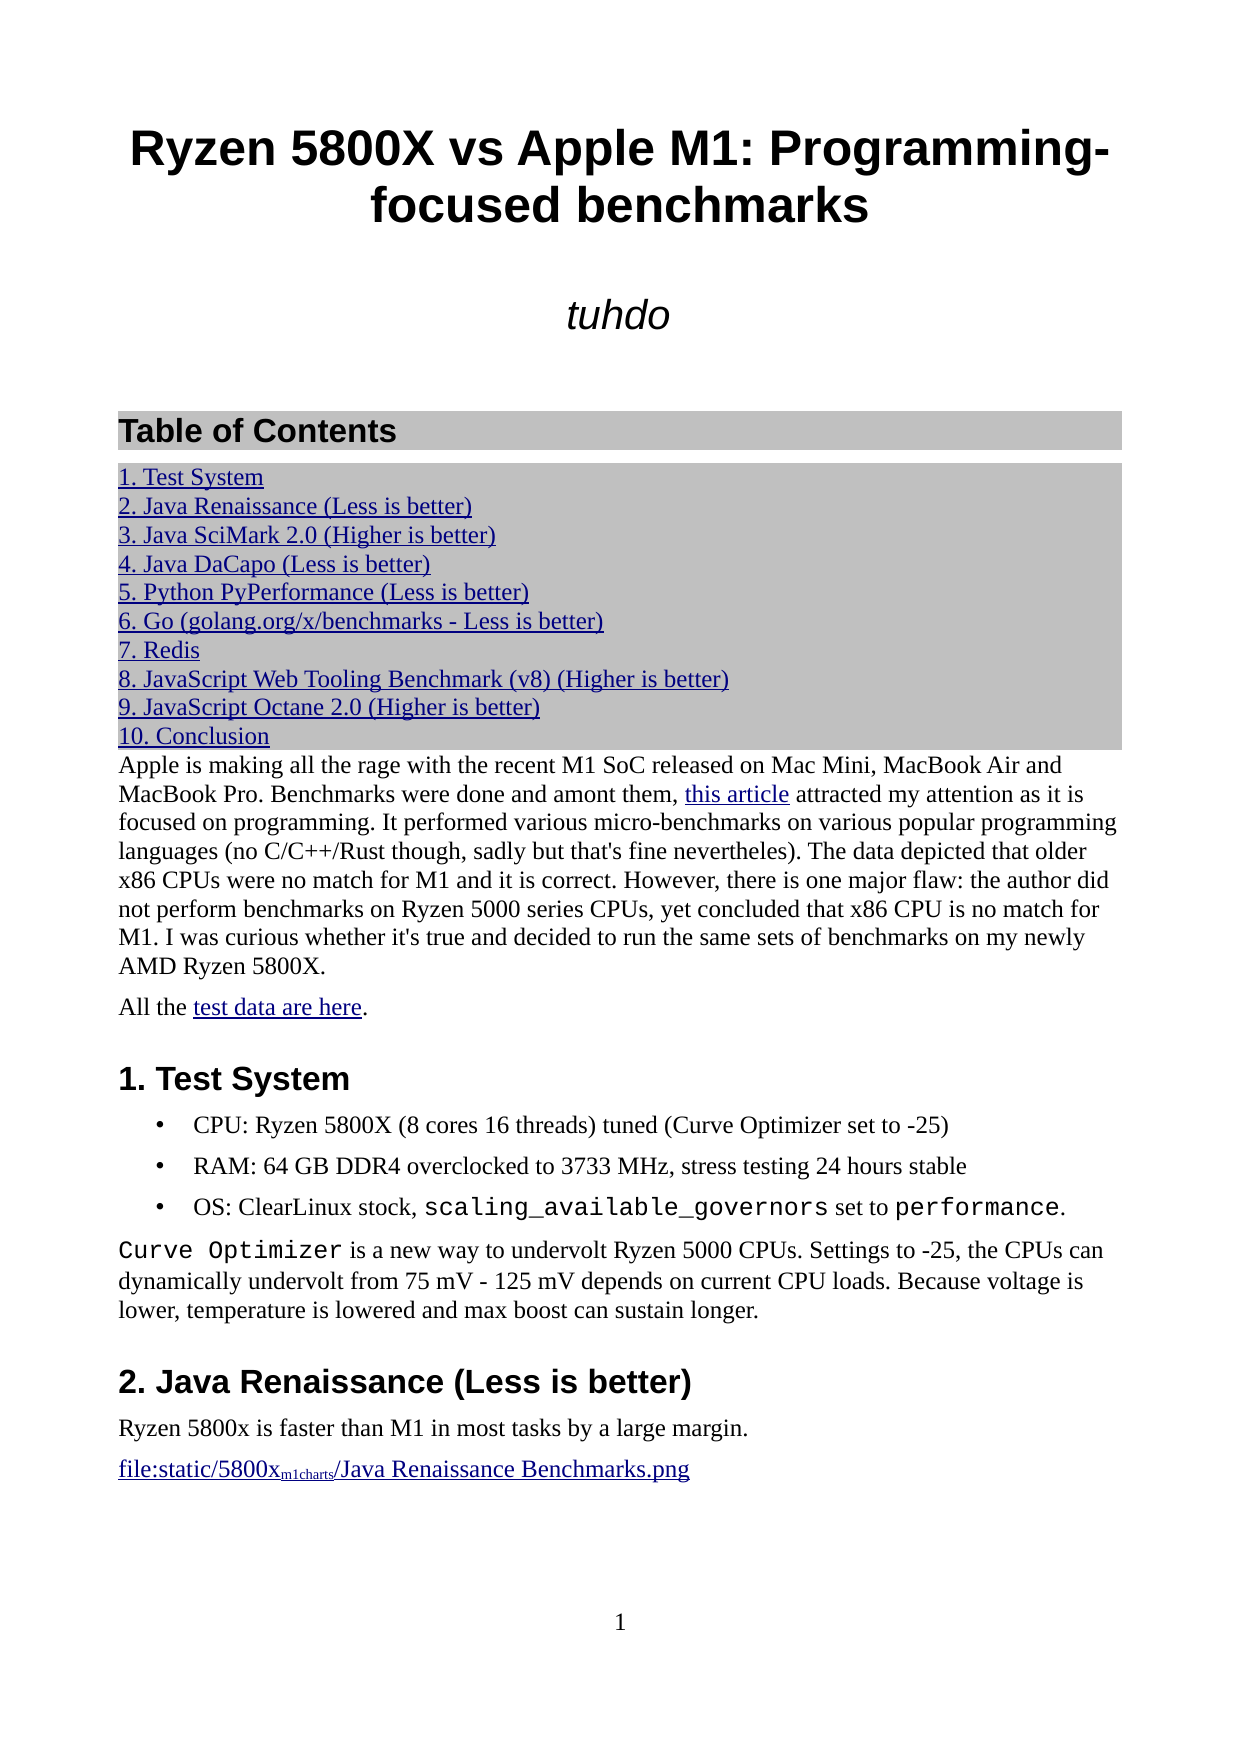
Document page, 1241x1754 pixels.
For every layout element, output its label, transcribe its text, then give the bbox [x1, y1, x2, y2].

text 7. Redis [118, 635, 1122, 664]
text 9. JavaScript Octane 2.0 (Higher is better) [118, 692, 1122, 721]
text 3. Java SciMark 2.0 (Higher is better) [118, 520, 1122, 549]
text file:static/5800xm1charts/Java Renaissance Benchmarks.png [118, 1454, 1122, 1483]
text All the test data are here. [118, 992, 1122, 1021]
text Ryzen 5800x is faster than M1 in most tasks by a large margin. [118, 1413, 1122, 1441]
subtitle Java Renaissance (Less is better) [118, 1361, 1122, 1400]
text 4. Java DaCapo (Less is better) [118, 549, 1122, 577]
text 8. JavaScript Web Tooling Benchmark (v8) (Higher is better) [118, 664, 1122, 692]
text 2. Java Renaissance (Less is better) [118, 491, 1122, 520]
title Ryzen 5800X vs Apple M1: Programming-focused benchmarks [118, 118, 1122, 233]
subtitle Test System [118, 1059, 1122, 1097]
text 1. Test System [118, 462, 1122, 491]
text Curve Optimizer is a new way to undervolt Ryzen 5000 CPUs. Settings to -25, the CPUs can dynamically undervolt from 75 mV - 125 mV depends on current CPU loads. Because voltage is lower, temperature is lowered and max boost can sustain longer. [118, 1236, 1122, 1324]
text 6. Go (golang.org/x/benchmarks - Less is better) [118, 606, 1122, 635]
list RAM: 64 GB DDR4 overclocked to 3733 MHz, stress testing 24 hours stable [156, 1151, 1122, 1180]
text 5. Python PyPerformance (Less is better) [118, 577, 1122, 606]
subtitle tuhdo [118, 291, 1122, 338]
text Apple is making all the rage with the recent M1 SoC released on Mac Mini, MacBook Air and MacBook Pro. Benchmarks were done and amont them, this article attracted my attention as it is focused on programming. It performed various micro-benchmarks on various popular programming languages (no C/C++/Rust though, sadly but that's fine nevertheles). The data depicted that older x86 CPUs were no match for M1 and it is correct. However, there is one major flaw: the author did not perform benchmarks on Ryzen 5000 series CPUs, yet concluded that x86 CPU is no match for M1. I was curious whether it's true and decided to run the same sets of benchmarks on my newly AMD Ryzen 5800X. [118, 750, 1122, 980]
list CPU: Ryzen 5800X (8 cores 16 threads) tuned (Curve Optimizer set to -25) [156, 1110, 1122, 1138]
text 10. Conclusion [118, 721, 1122, 750]
subtitle Table of Contents [118, 411, 1122, 450]
list OS: ClearLinux stock, scaling_available_governors set to performance. [156, 1192, 1122, 1223]
